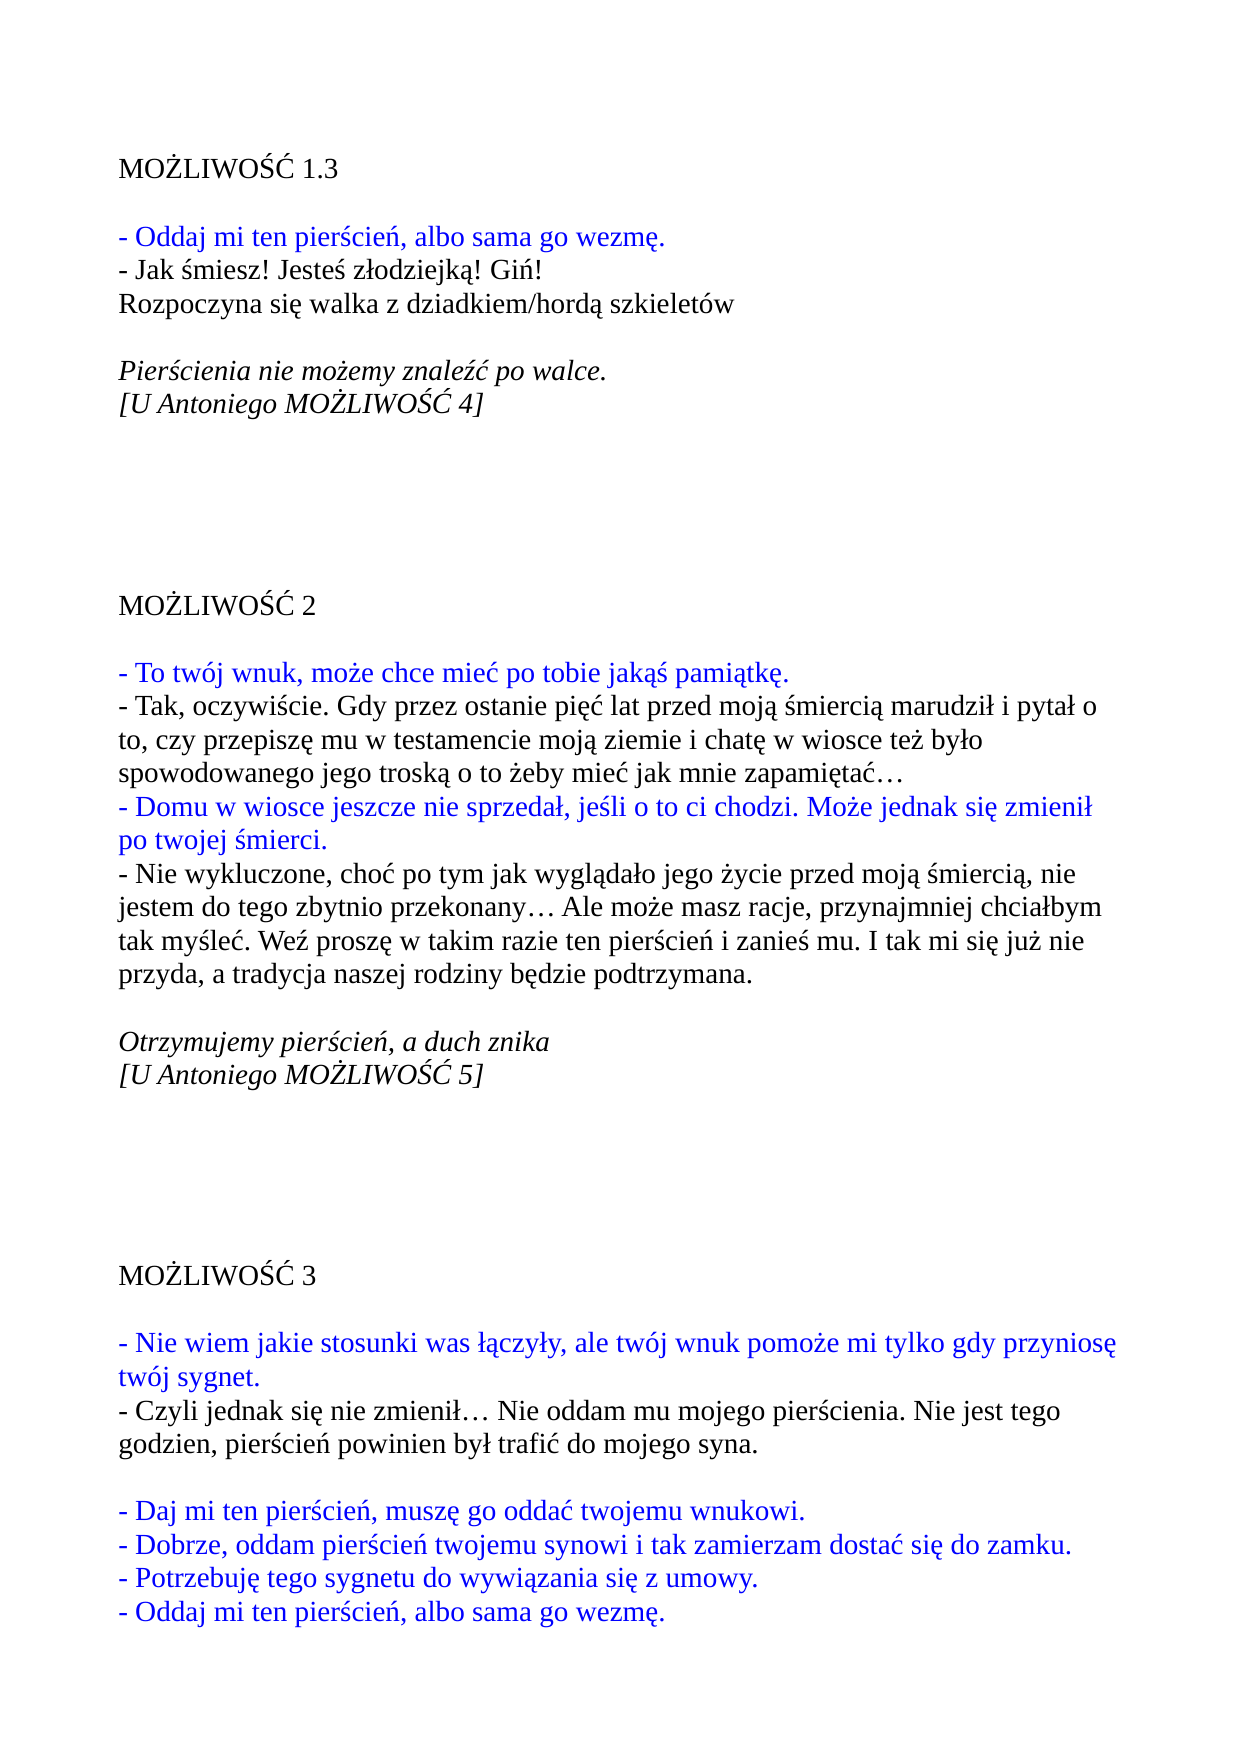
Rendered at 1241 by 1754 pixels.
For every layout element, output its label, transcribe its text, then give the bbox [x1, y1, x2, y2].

text - Domu w wiosce jeszcze nie sprzedał, jeśli o to ci chodzi. Może jednak się zmienił po twojej śmierci. [118, 789, 1122, 856]
text [U Antoniego MOŻLIWOŚĆ 4] [118, 386, 1122, 420]
text - Jak śmiesz! Jesteś złodziejką! Giń! [118, 252, 1122, 286]
text - Oddaj mi ten pierścień, albo sama go wezmę. [118, 219, 1122, 252]
text - Potrzebuję tego sygnetu do wywiązania się z umowy. [118, 1560, 1122, 1594]
text MOŻLIWOŚĆ 3 [118, 1258, 1122, 1292]
text Otrzymujemy pierścień, a duch znika [118, 1024, 1122, 1057]
text MOŻLIWOŚĆ 2 [118, 588, 1122, 621]
text - Dobrze, oddam pierścień twojemu synowi i tak zamierzam dostać się do zamku. [118, 1527, 1122, 1560]
text - To twój wnuk, może chce mieć po tobie jakąś pamiątkę. [118, 655, 1122, 688]
text - Tak, oczywiście. Gdy przez ostanie pięć lat przed moją śmiercią marudził i pytał o to, czy przepiszę mu w testamencie moją ziemie i chatę w wiosce też było spowodowanego jego troską o to żeby mieć jak mnie zapamiętać… [118, 688, 1122, 789]
text - Czyli jednak się nie zmienił… Nie oddam mu mojego pierścienia. Nie jest tego godzien, pierścień powinien był trafić do mojego syna. [118, 1393, 1122, 1460]
text - Daj mi ten pierścień, muszę go oddać twojemu wnukowi. [118, 1493, 1122, 1527]
text Pierścienia nie możemy znaleźć po walce. [118, 353, 1122, 386]
text - Oddaj mi ten pierścień, albo sama go wezmę. [118, 1594, 1122, 1627]
text MOŻLIWOŚĆ 1.3 [118, 152, 1122, 185]
text [U Antoniego MOŻLIWOŚĆ 5] [118, 1057, 1122, 1091]
text Rozpoczyna się walka z dziadkiem/hordą szkieletów [118, 286, 1122, 319]
text - Nie wykluczone, choć po tym jak wyglądało jego życie przed moją śmiercią, nie jestem do tego zbytnio przekonany… Ale może masz racje, przynajmniej chciałbym tak myśleć. Weź proszę w takim razie ten pierścień i zanieś mu. I tak mi się już nie przyda, a tradycja naszej rodziny będzie podtrzymana. [118, 856, 1122, 990]
text - Nie wiem jakie stosunki was łączyły, ale twój wnuk pomoże mi tylko gdy przyniosę twój sygnet. [118, 1326, 1122, 1393]
